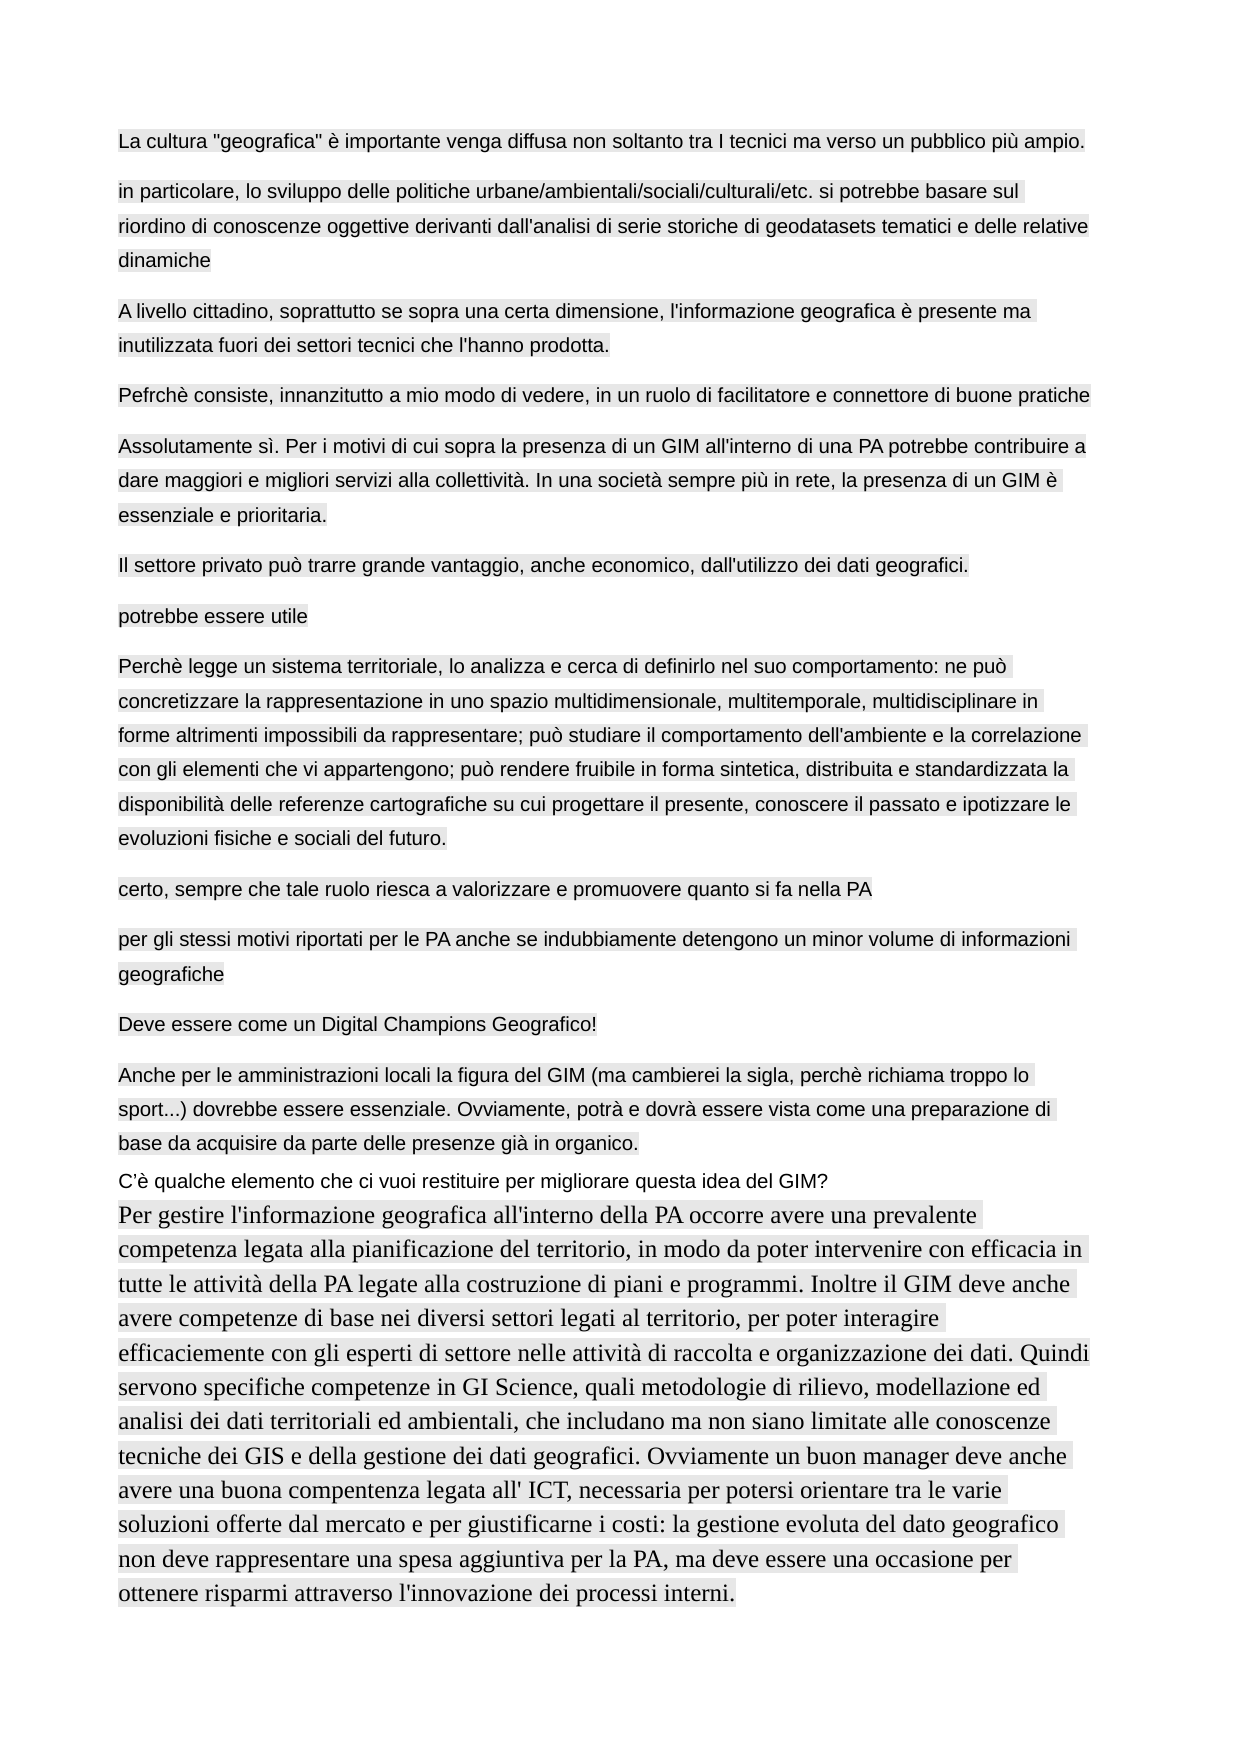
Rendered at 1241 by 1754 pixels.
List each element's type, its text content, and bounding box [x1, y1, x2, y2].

text Il settore privato può trarre grande vantaggio, anche economico, dall'utilizzo dei dati geografici. [118, 543, 1091, 577]
text La cultura "geografica" è importante venga diffusa non soltanto tra I tecnici ma verso un pubblico più ampio. [118, 118, 1091, 152]
text in particolare, lo sviluppo delle politiche urbane/ambientali/sociali/culturali/etc. si potrebbe basare sul riordino di conoscenze oggettive derivanti dall'analisi di serie storiche di geodatasets tematici e delle relative dinamiche [118, 169, 1091, 272]
text Perchè legge un sistema territoriale, lo analizza e cerca di definirlo nel suo comportamento: ne può concretizzare la rappresentazione in uno spazio multidimensionale, multitemporale, multidisciplinare in forme altrimenti impossibili da rappresentare; può studiare il comportamento dell'ambiente e la correlazione con gli elementi che vi appartengono; può rendere fruibile in forma sintetica, distribuita e standardizzata la disponibilità delle referenze cartografiche su cui progettare il presente, conoscere il passato e ipotizzare le evoluzioni fisiche e sociali del futuro. [118, 644, 1091, 850]
text Pefrchè consiste, innanzitutto a mio modo di vedere, in un ruolo di facilitatore e connettore di buone pratiche [118, 373, 1091, 407]
text Anche per le amministrazioni locali la figura del GIM (ma cambierei la sigla, perchè richiama troppo lo sport...) dovrebbe essere essenziale. Ovviamente, potrà e dovrà essere vista come una preparazione di base da acquisire da parte delle presenze già in organico. [118, 1052, 1091, 1155]
text Per gestire l'informazione geografica all'interno della PA occorre avere una prevalente competenza legata alla pianificazione del territorio, in modo da poter intervenire con efficacia in tutte le attività della PA legate alla costruzione di piani e programmi. Inoltre il GIM deve anche avere competenze di base nei diversi settori legati al territorio, per poter interagire efficaciemente con gli esperti di settore nelle attività di raccolta e organizzazione dei dati. Quindi servono specifiche competenze in GI Science, quali metodologie di rilievo, modellazione ed analisi dei dati territoriali ed ambientali, che includano ma non siano limitate alle conoscenze tecniche dei GIS e della gestione dei dati geografici. Ovviamente un buon manager deve anche avere una buona compentenza legata all' ICT, necessaria per potersi orientare tra le varie soluzioni offerte dal mercato e per giustificarne i costi: la gestione evoluta del dato geografico non deve rappresentare una spesa aggiuntiva per la PA, ma deve essere una occasione per ottenere risparmi attraverso l'innovazione dei processi interni. [118, 1194, 1091, 1607]
text per gli stessi motivi riportati per le PA anche se indubbiamente detengono un minor volume di informazioni geografiche [118, 917, 1091, 985]
text Assolutamente sì. Per i motivi di cui sopra la presenza di un GIM all'interno di una PA potrebbe contribuire a dare maggiori e migliori servizi alla collettività. In una società sempre più in rete, la presenza di un GIM è essenziale e prioritaria. [118, 423, 1091, 526]
text A livello cittadino, soprattutto se sopra una certa dimensione, l'informazione geografica è presente ma inutilizzata fuori dei settori tecnici che l'hanno prodotta. [118, 288, 1091, 357]
subtitle C’è qualche elemento che ci vuoi restituire per migliorare questa idea del GIM? [118, 1170, 1122, 1193]
text potrebbe essere utile [118, 593, 1091, 627]
text Deve essere come un Digital Champions Geografico! [118, 1001, 1091, 1036]
text certo, sempre che tale ruolo riesca a valorizzare e promuovere quanto si fa nella PA [118, 866, 1091, 900]
